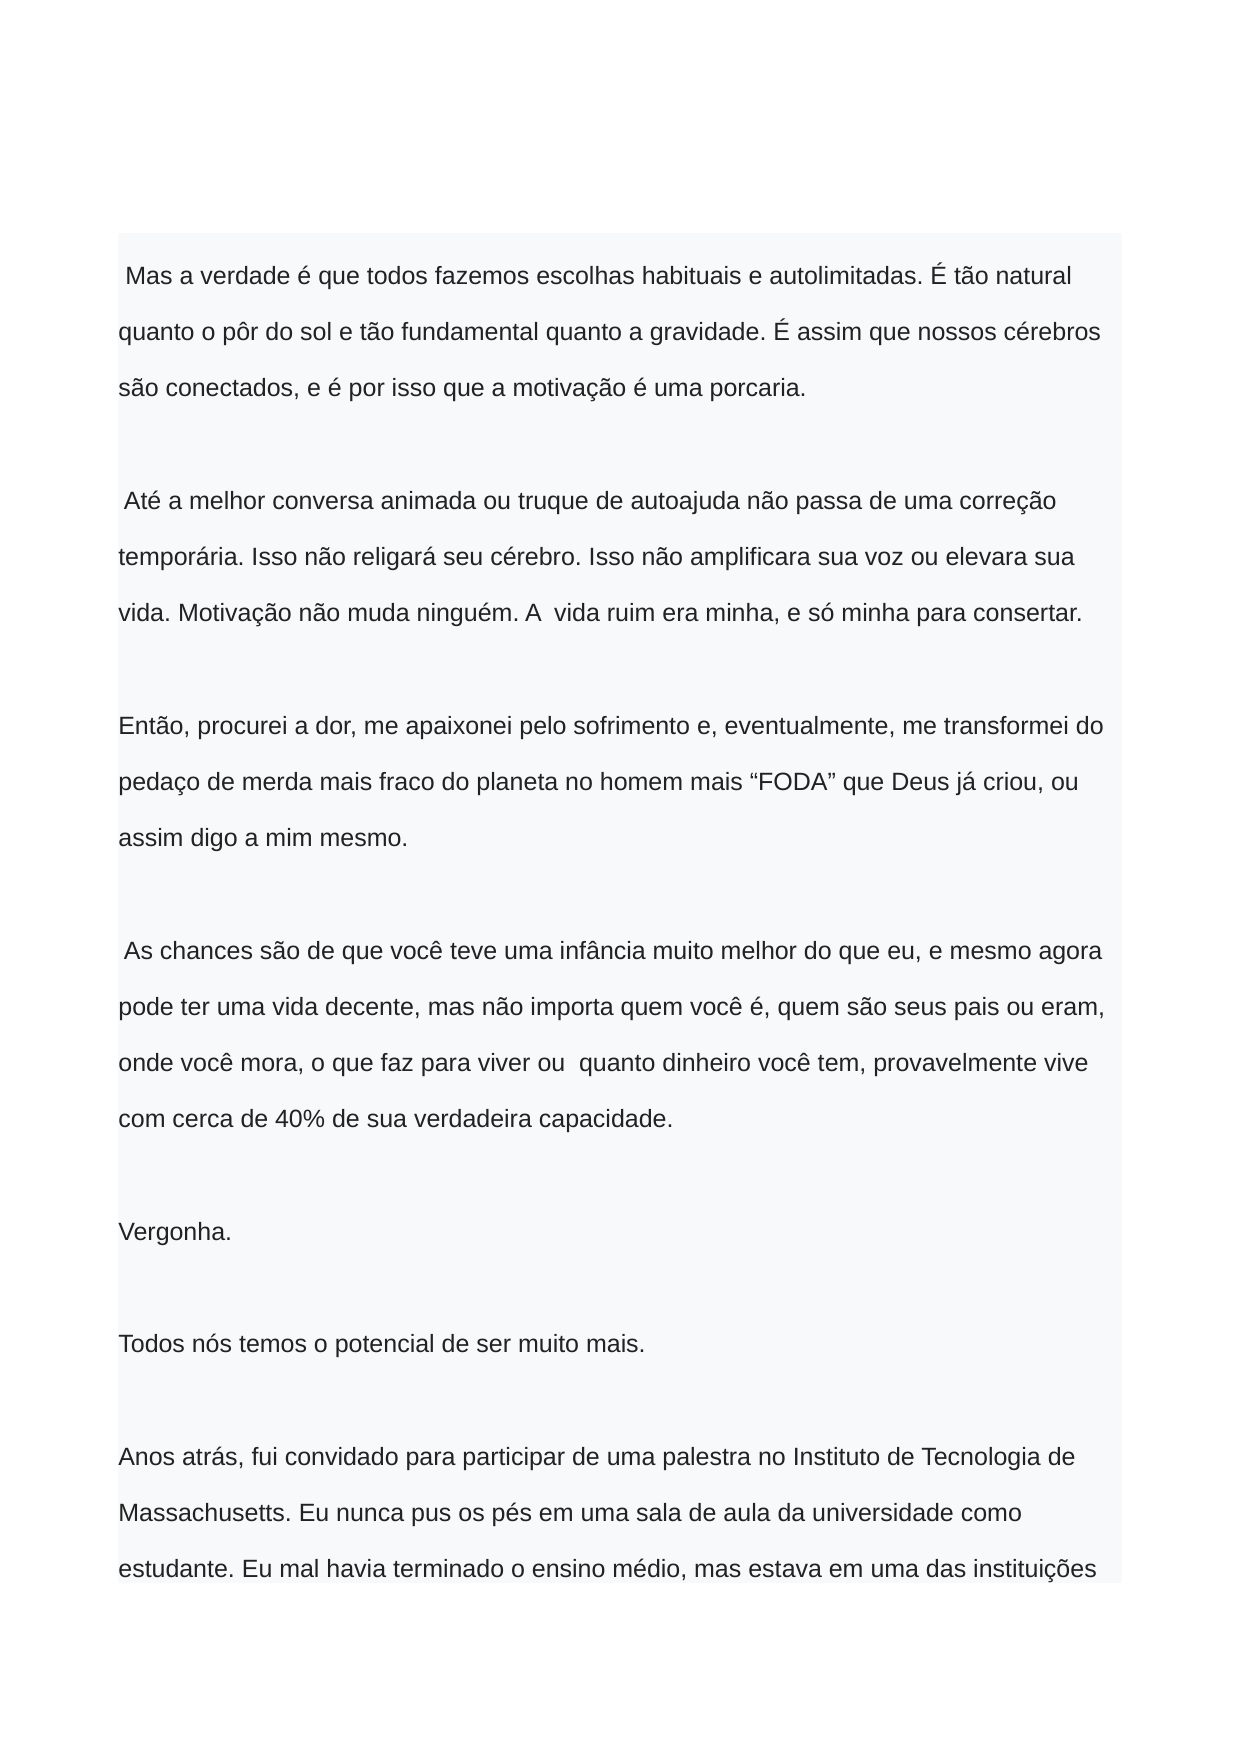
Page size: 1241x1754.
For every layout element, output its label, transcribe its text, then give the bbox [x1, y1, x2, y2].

text Então, procurei a dor, me apaixonei pelo sofrimento e, eventualmente, me transformei do pedaço de merda mais fraco do planeta no homem mais “FODA” que Deus já criou, ou assim digo a mim mesmo. [118, 683, 1122, 852]
text Anos atrás, fui convidado para participar de uma palestra no Instituto de Tecnologia de Massachusetts. Eu nunca pus os pés em uma sala de aula da universidade como estudante. Eu mal havia terminado o ensino médio, mas estava em uma das instituições [118, 1414, 1122, 1583]
text Mas a verdade é que todos fazemos escolhas habituais e autolimitadas. É tão natural quanto o pôr do sol e tão fundamental quanto a gravidade. É assim que nossos cérebros são conectados, e é por isso que a motivação é uma porcaria. [118, 233, 1122, 402]
text Todos nós temos o potencial de ser muito mais. [118, 1302, 1122, 1358]
text As chances são de que você teve uma infância muito melhor do que eu, e mesmo agora pode ter uma vida decente, mas não importa quem você é, quem são seus pais ou eram, onde você mora, o que faz para viver ou quanto dinheiro você tem, provavelmente vive com cerca de 40% de sua verdadeira capacidade. [118, 908, 1122, 1133]
text Até a melhor conversa animada ou truque de autoajuda não passa de uma correção temporária. Isso não religará seu cérebro. Isso não amplificara sua voz ou elevara sua vida. Motivação não muda ninguém. A vida ruim era minha, e só minha para consertar. [118, 458, 1122, 627]
text Vergonha. [118, 1189, 1122, 1246]
